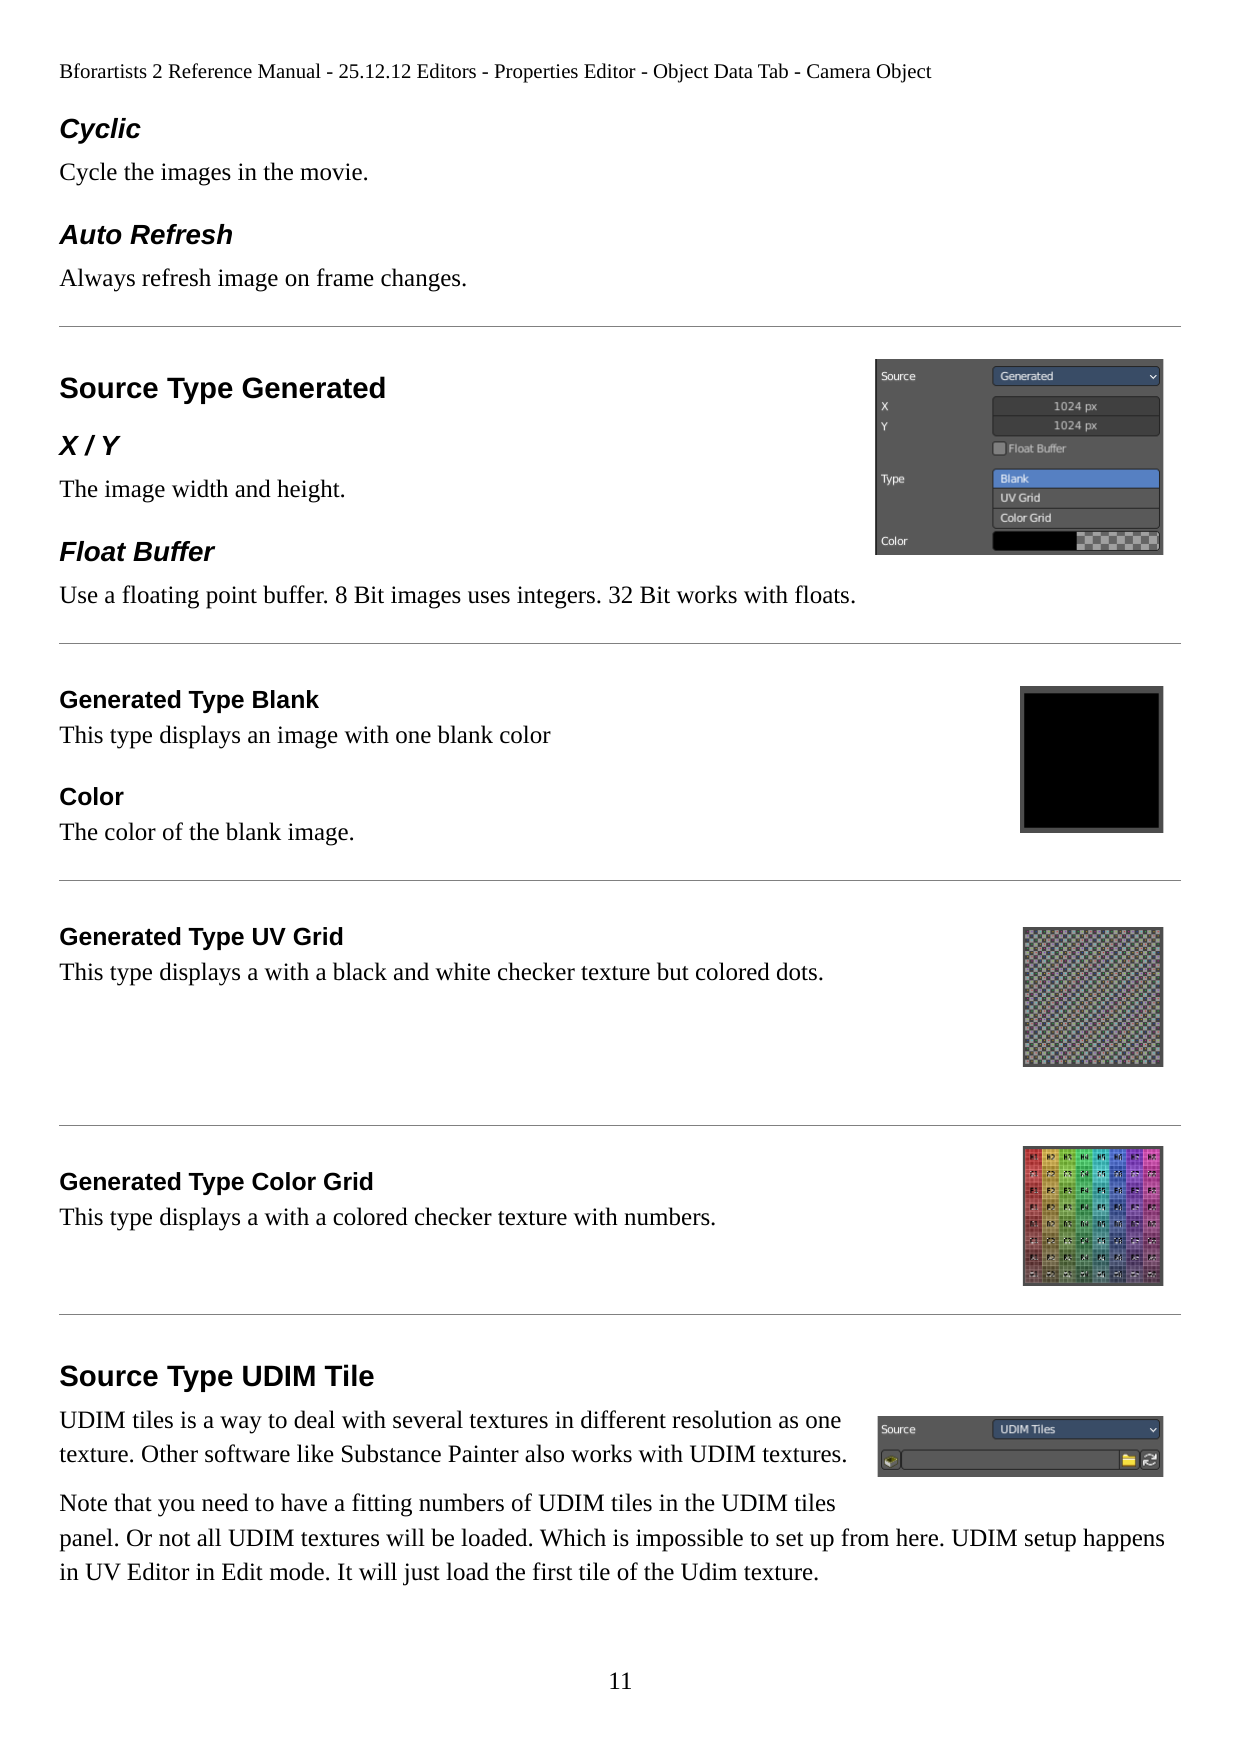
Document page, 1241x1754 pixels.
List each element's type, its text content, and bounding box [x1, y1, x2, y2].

text UDIM tiles is a way to deal with several textures in different resolution as one texture. Other software like Substance Painter also works with UDIM textures. [59, 1405, 1181, 1468]
text The color of the blank image. [59, 817, 1181, 845]
subtitle [1164, 371, 1181, 404]
text The image width and height. [59, 474, 875, 503]
subtitle Generated Type Blank [59, 686, 1020, 714]
text This type displays a with a black and white checker texture but colored dots. [59, 957, 1022, 986]
text Use a floating point buffer. 8 Bit images uses integers. 32 Bit works with floats. [59, 580, 1181, 608]
picture [1022, 927, 1164, 1067]
text This type displays an image with one blank color [59, 720, 1020, 749]
subtitle X / Y [59, 429, 875, 461]
subtitle Source Type UDIM Tile [59, 1359, 1181, 1392]
picture [1020, 686, 1164, 833]
picture [1022, 1146, 1164, 1286]
text Cycle the images in the movie. [59, 157, 1181, 186]
subtitle Color [59, 782, 1020, 810]
subtitle Auto Refresh [59, 218, 1181, 250]
subtitle [1164, 429, 1181, 461]
picture [875, 359, 1164, 555]
text Note that you need to have a fitting numbers of UDIM tiles in the UDIM tiles panel. Or not all UDIM textures will be loaded. Which is impossible to set up from here. UDIM setup happens in UV Editor in Edit mode. It will just load the first tile of the Udim texture. [59, 1488, 1181, 1586]
subtitle [1164, 782, 1181, 810]
subtitle Float Buffer [59, 535, 1181, 567]
subtitle Source Type Generated [59, 371, 875, 404]
subtitle [1164, 686, 1181, 714]
picture [877, 1416, 1164, 1477]
text Always refresh image on frame changes. [59, 263, 1181, 292]
subtitle Generated Type Color Grid [59, 1167, 1022, 1196]
subtitle Cyclic [59, 113, 1181, 144]
text This type displays a with a colored checker texture with numbers. [59, 1202, 1022, 1231]
subtitle Generated Type UV Grid [59, 922, 1181, 951]
